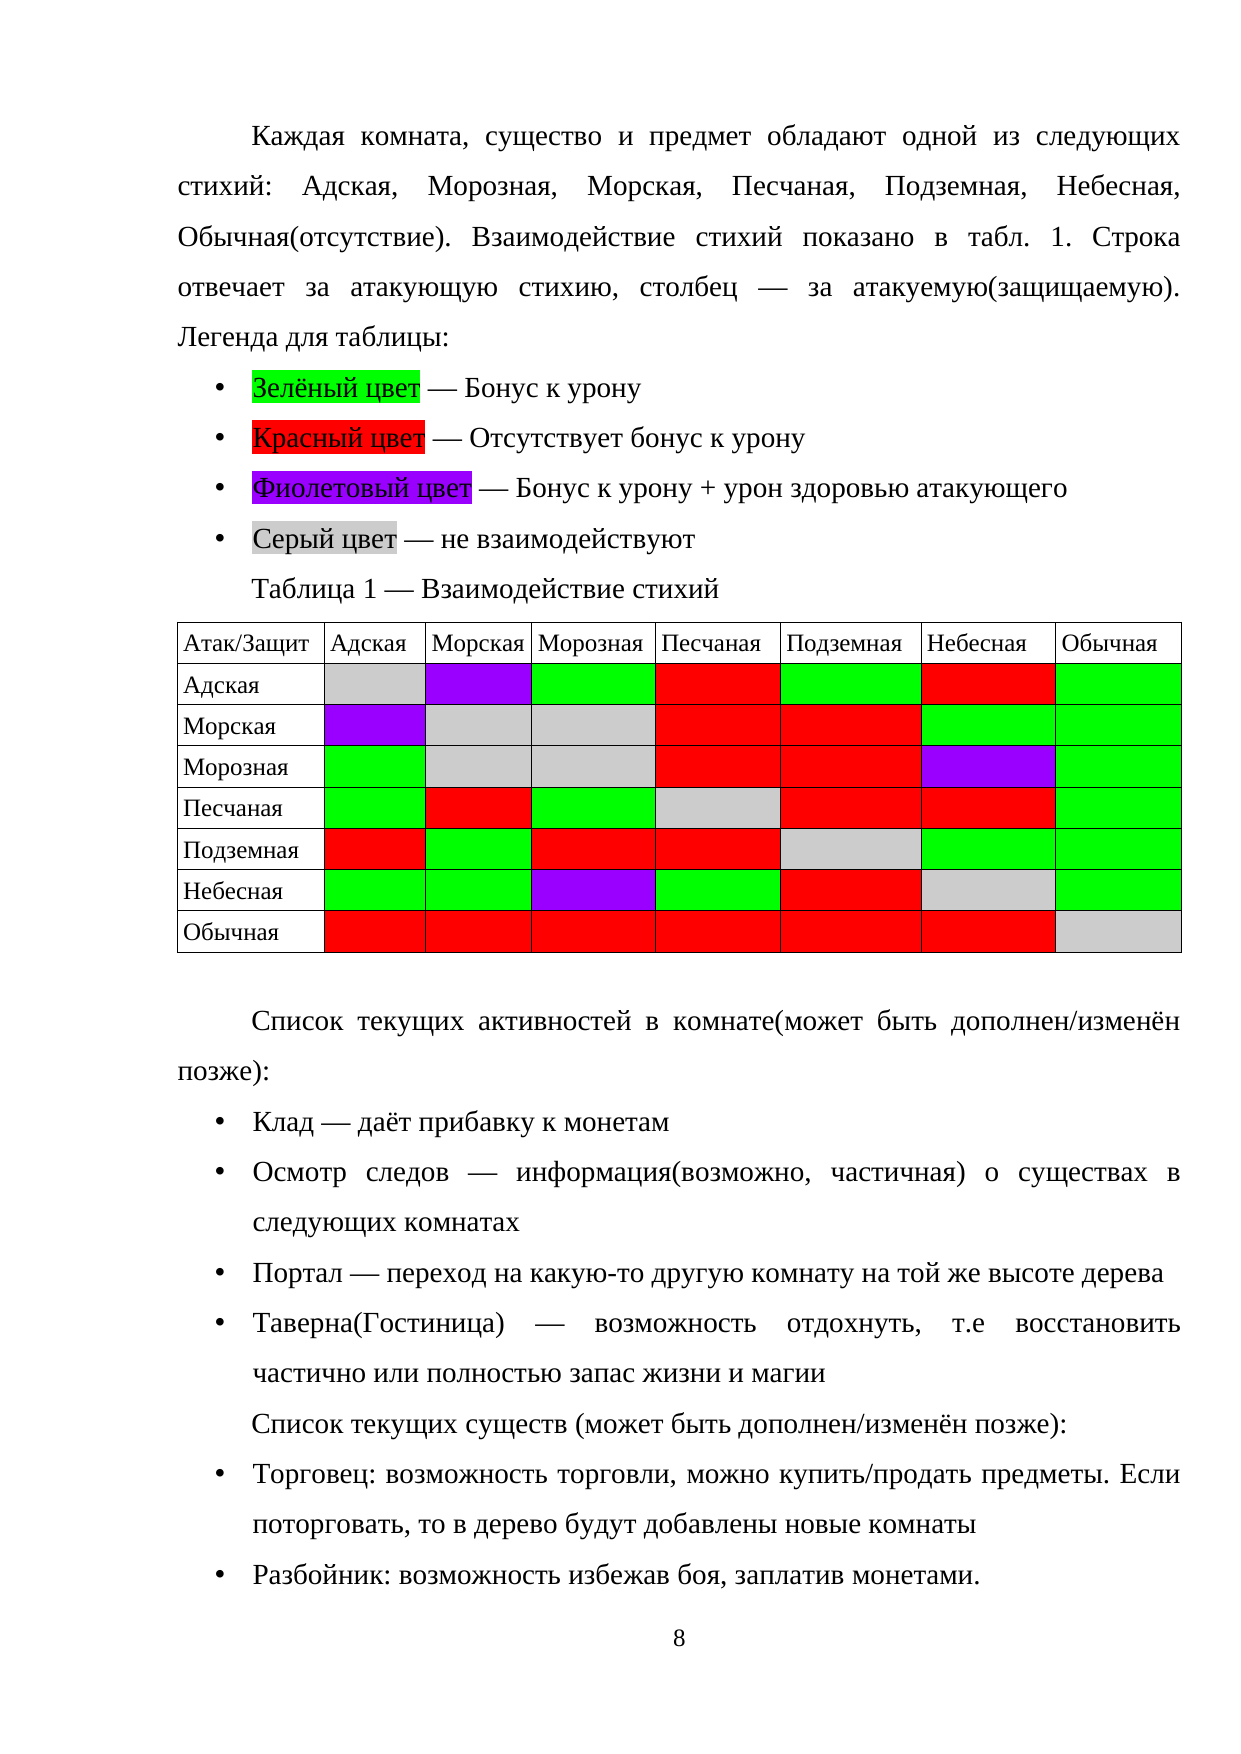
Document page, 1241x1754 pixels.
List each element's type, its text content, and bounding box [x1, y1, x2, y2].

table_cell [1056, 911, 1181, 952]
table_cell [781, 788, 921, 828]
table_cell [1056, 870, 1181, 910]
list Разбойник: возможность избежав боя, заплатив монетами. [215, 1557, 1181, 1591]
text Каждая комната, существо и предмет обладают одной из следующих стихий: Адская, Морозная, Морская, Песчаная, Подземная, Небесная, Обычная(отсутствие). Взаимодействие стихий показано в табл. 1. Строка отвечает за атакующую стихию, столбец — за атакуемую(защищаемую). Легенда для таблицы: [177, 118, 1181, 353]
table_cell [656, 664, 780, 704]
table_cell [532, 870, 655, 910]
table_cell [426, 829, 531, 869]
table_cell [426, 870, 531, 910]
list Торговец: возможность торговли, можно купить/продать предметы. Если поторговать, то в дерево будут добавлены новые комнаты [215, 1456, 1181, 1540]
list Таверна(Гостиница) — возможность отдохнуть, т.е восстановить частично или полностью запас жизни и магии [215, 1305, 1181, 1389]
table_cell [1056, 829, 1181, 869]
table_cell [426, 788, 531, 828]
list Портал — переход на какую-то другую комнату на той же высоте дерева [215, 1255, 1181, 1288]
table_cell [656, 746, 780, 787]
table_header Песчаная [656, 623, 780, 663]
table_cell [1056, 664, 1181, 704]
table_cell [781, 829, 921, 869]
table_cell Морозная [178, 746, 324, 787]
table_cell [426, 746, 531, 787]
table_cell [1056, 746, 1181, 787]
table_cell [922, 788, 1055, 828]
list Красный цвет — Отсутствует бонус к урону [215, 420, 1181, 454]
table_cell [1056, 788, 1181, 828]
table_cell [781, 870, 921, 910]
table_cell [532, 746, 655, 787]
table_cell [532, 829, 655, 869]
table_header Обычная [1056, 623, 1181, 663]
table_cell Морская [178, 705, 324, 745]
table_cell [532, 911, 655, 952]
list Фиолетовый цвет — Бонус к урону + урон здоровью атакующего [215, 471, 1181, 504]
table_cell Песчаная [178, 788, 324, 828]
table_cell [426, 664, 531, 704]
list Серый цвет — не взаимодействуют [215, 521, 1181, 554]
table_cell [922, 911, 1055, 952]
table_cell [325, 788, 425, 828]
table_cell [325, 705, 425, 745]
table_cell [922, 705, 1055, 745]
table_cell [325, 870, 425, 910]
table_cell [656, 870, 780, 910]
table_cell [781, 705, 921, 745]
table_cell [656, 829, 780, 869]
table_cell [325, 911, 425, 952]
table_cell [325, 746, 425, 787]
table_cell [922, 829, 1055, 869]
table_cell [922, 870, 1055, 910]
table_cell [532, 664, 655, 704]
table_cell [922, 664, 1055, 704]
table_cell [532, 705, 655, 745]
table_header Морозная [532, 623, 655, 663]
table_cell [325, 829, 425, 869]
table_header Морская [426, 623, 531, 663]
table_cell [781, 664, 921, 704]
list Зелёный цвет — Бонус к урону [215, 370, 1181, 403]
table_cell [532, 788, 655, 828]
table_cell Адская [178, 664, 324, 704]
table_cell Небесная [178, 870, 324, 910]
table_cell [656, 705, 780, 745]
table_cell [1056, 705, 1181, 745]
list Осмотр следов — информация(возможно, частичная) о существах в следующих комнатах [215, 1154, 1181, 1238]
text Таблица 1 — Взаимодействие стихий [177, 571, 1181, 605]
table_cell [325, 664, 425, 704]
table_header Адская [325, 623, 425, 663]
table_cell [656, 911, 780, 952]
table_cell [922, 746, 1055, 787]
table_cell Подземная [178, 829, 324, 869]
table_header Подземная [781, 623, 921, 663]
table_header Атак/Защит [178, 623, 324, 663]
table_cell [426, 911, 531, 952]
table_cell [781, 911, 921, 952]
table_cell [781, 746, 921, 787]
text Список текущих активностей в комнате(может быть дополнен/изменён позже): [177, 1003, 1181, 1087]
table_cell [656, 788, 780, 828]
list Клад — даёт прибавку к монетам [215, 1104, 1181, 1137]
table_cell Обычная [178, 911, 324, 952]
table_cell [426, 705, 531, 745]
table_header Небесная [922, 623, 1055, 663]
text Список текущих существ (может быть дополнен/изменён позже): [177, 1406, 1181, 1439]
